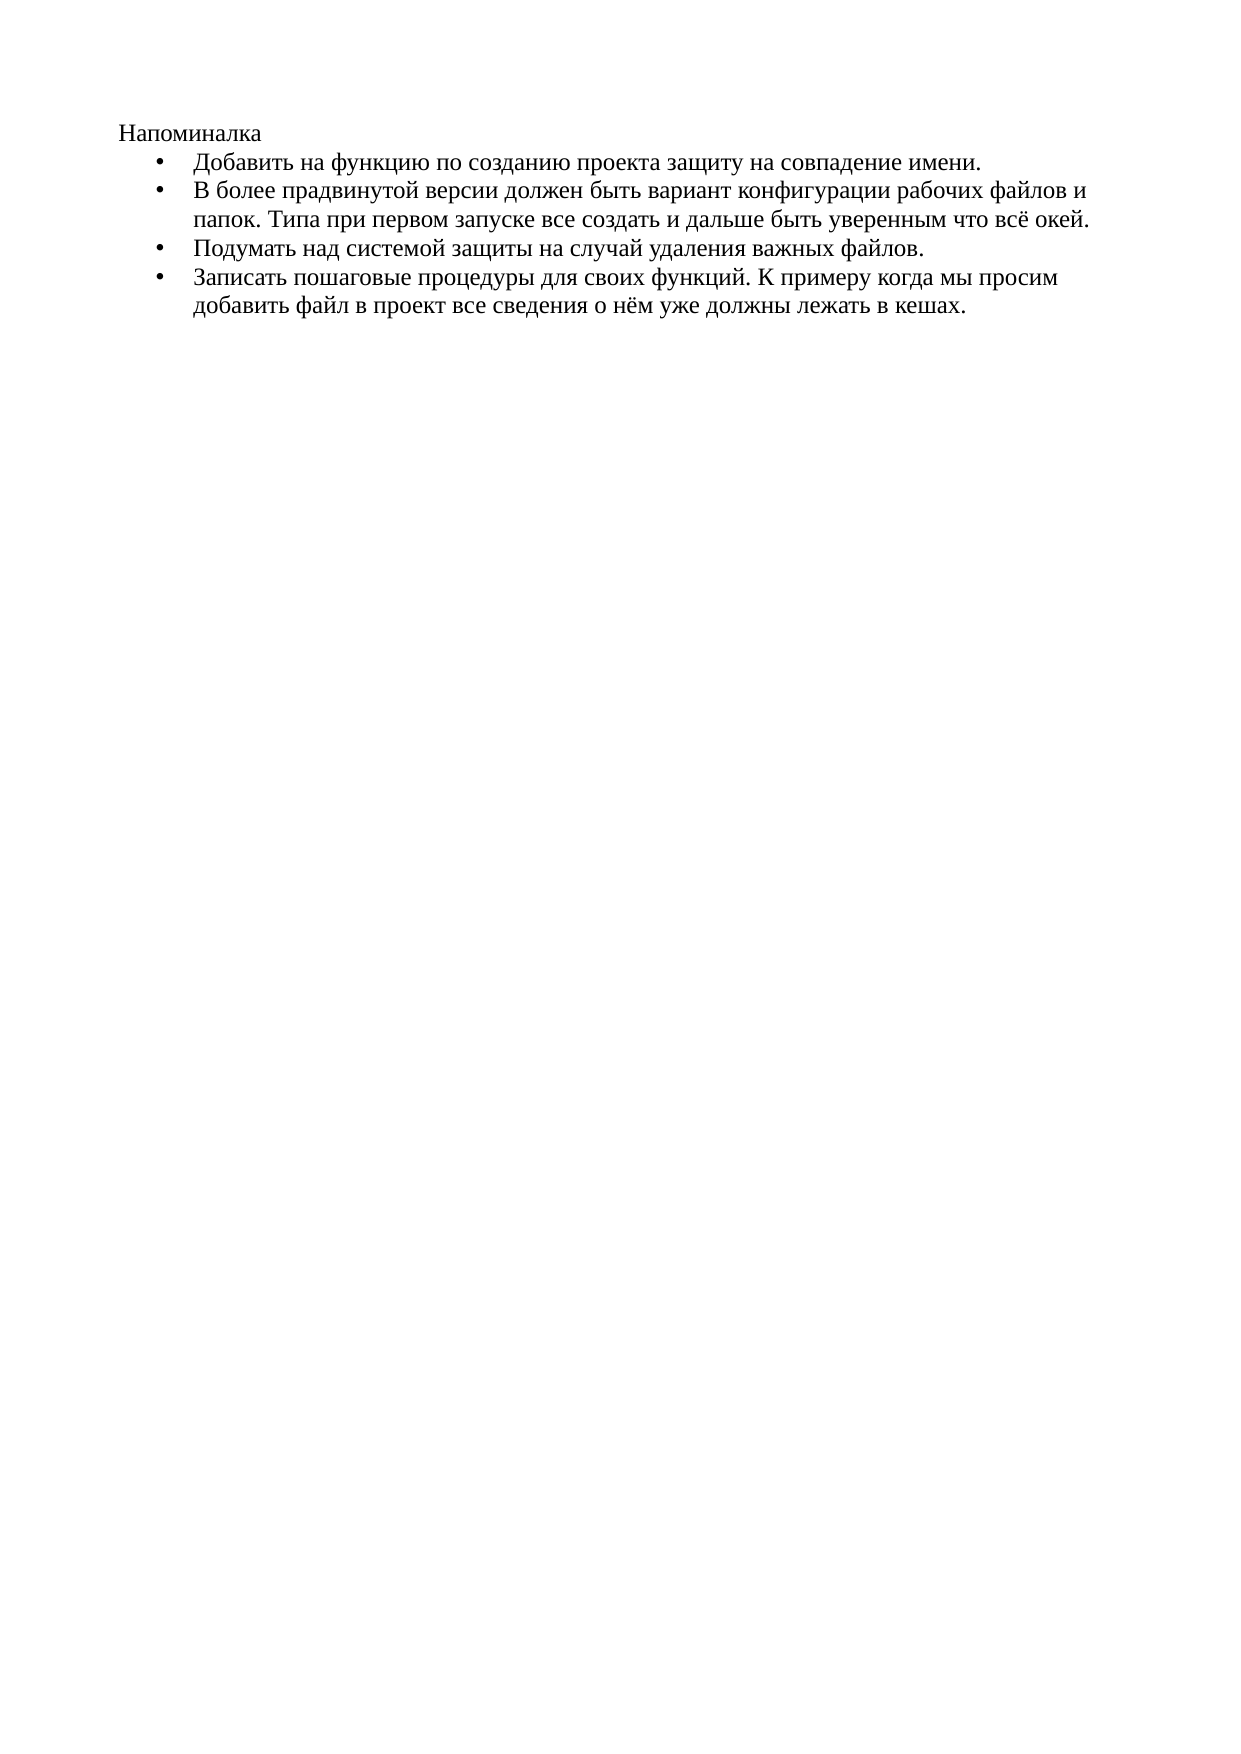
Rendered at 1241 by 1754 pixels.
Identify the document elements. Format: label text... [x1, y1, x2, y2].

list Записать пошаговые процедуры для своих функций. К примеру когда мы просим добавить файл в проект все сведения о нём уже должны лежать в кешах. [156, 262, 1122, 319]
text Напоминалка [118, 118, 1122, 147]
list Подумать над системой защиты на случай удаления важных файлов. [156, 233, 1122, 262]
list Добавить на функцию по созданию проекта защиту на совпадение имени. [156, 147, 1122, 176]
list В более прадвинутой версии должен быть вариант конфигурации рабочих файлов и папок. Типа при первом запуске все создать и дальше быть уверенным что всё окей. [156, 176, 1122, 233]
